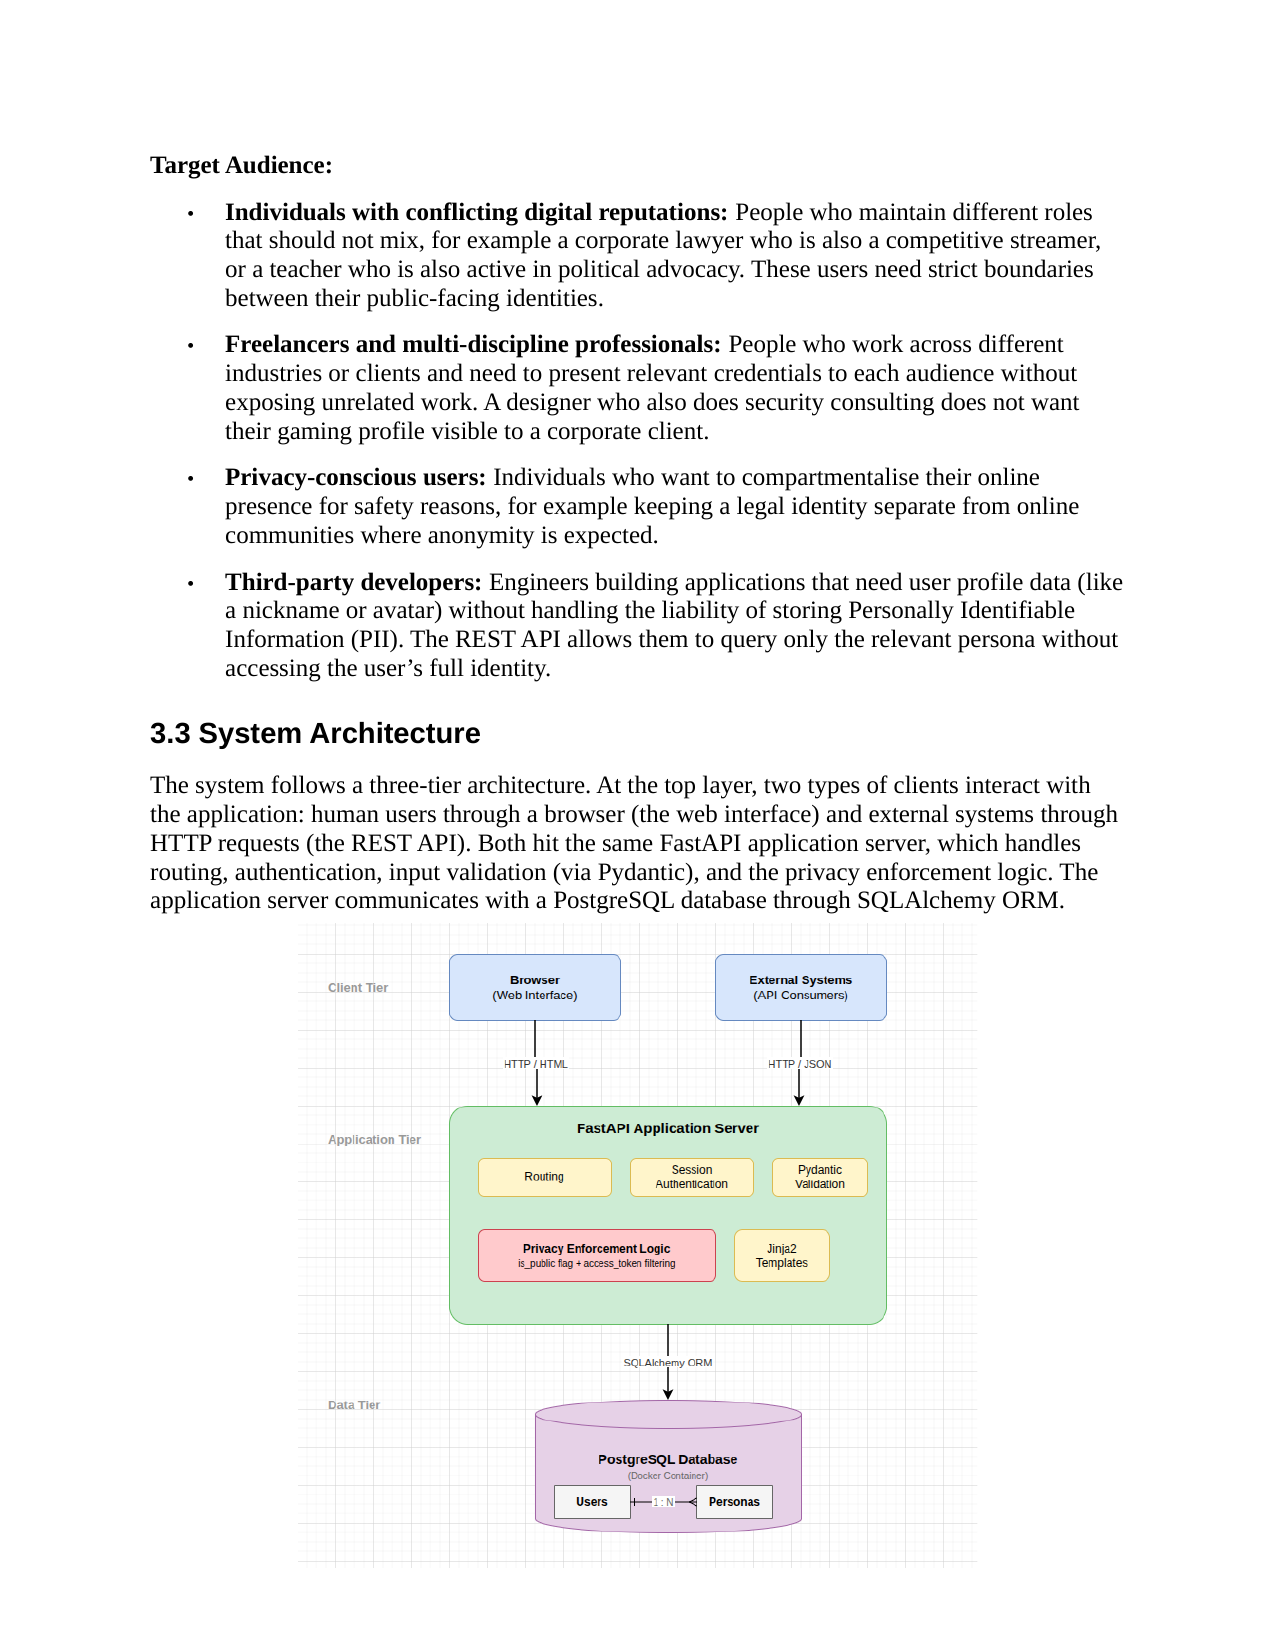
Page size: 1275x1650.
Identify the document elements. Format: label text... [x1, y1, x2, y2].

text Target Audience: [150, 150, 1125, 179]
list Freelancers and multi-discipline professionals: People who work across different industries or clients and need to present relevant credentials to each audience without exposing unrelated work. A designer who also does security consulting does not want their gaming profile visible to a corporate client. [187, 329, 1125, 444]
picture [297, 923, 978, 1568]
list Individuals with conflicting digital reputations: People who maintain different roles that should not mix, for example a corporate lawyer who is also a competitive streamer, or a teacher who is also active in political advocacy. These users need strict boundaries between their public-facing identities. [187, 197, 1125, 312]
list Privacy-conscious users: Individuals who want to compartmentalise their online presence for safety reasons, for example keeping a legal identity separate from online communities where anonymity is expected. [187, 462, 1125, 549]
list Third-party developers: Engineers building applications that need user profile data (like a nickname or avatar) without handling the liability of storing Personally Identifiable Information (PII). The REST API allows them to query only the relevant persona without accessing the user’s full identity. [187, 567, 1125, 682]
subtitle 3.3 System Architecture [150, 716, 1125, 749]
text The system follows a three-tier architecture. At the top layer, two types of clients interact with the application: human users through a browser (the web interface) and external systems through HTTP requests (the REST API). Both hit the same FastAPI application server, which handles routing, authentication, input validation (via Pydantic), and the privacy enforcement logic. The application server communicates with a PostgreSQL database through SQLAlchemy ORM. [150, 771, 1125, 914]
